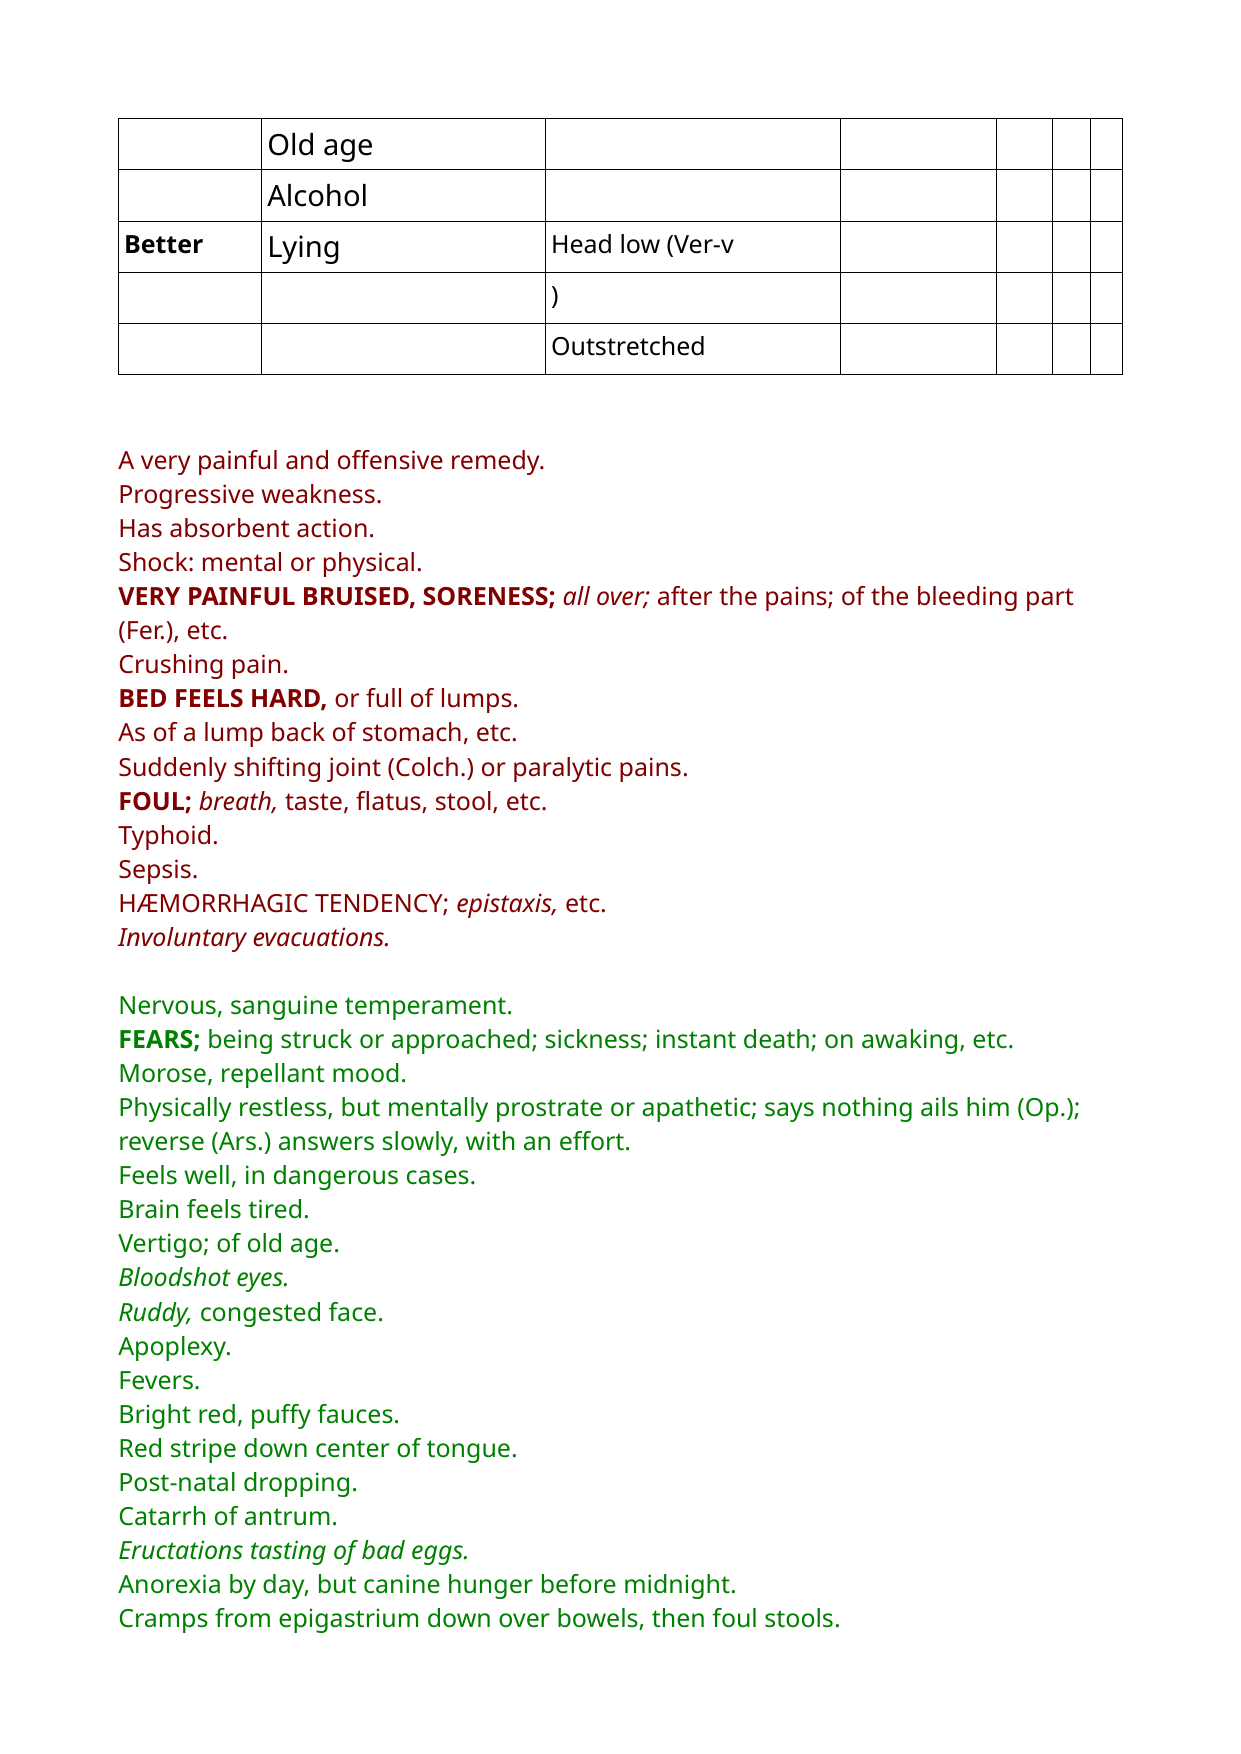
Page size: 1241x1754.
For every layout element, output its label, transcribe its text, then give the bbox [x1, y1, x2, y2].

text Bloodshot eyes. [118, 1260, 1122, 1294]
text A very painful and offensive remedy. [118, 443, 1122, 477]
table_cell [997, 170, 1052, 221]
text Catarrh of antrum. [118, 1498, 1122, 1533]
table_cell [119, 324, 261, 374]
table_cell [1091, 222, 1122, 272]
text As of a lump back of stomach, etc. [118, 715, 1122, 749]
text Physically restless, but mentally prostrate or apathetic; says nothing ails him (Op.); reverse (Ars.) answers slowly, with an effort. [118, 1090, 1122, 1158]
table_cell Alcohol [262, 170, 545, 221]
text BED FEELS HARD, or full of lumps. [118, 681, 1122, 715]
text VERY PAINFUL BRUISED, SORENESS; all over; after the pains; of the bleeding part (Fer.), etc. [118, 579, 1122, 647]
table_cell [841, 273, 996, 323]
table_cell Outstretched [546, 324, 840, 374]
table_cell [262, 273, 545, 323]
text Bright red, puffy fauces. [118, 1396, 1122, 1430]
table_cell [841, 170, 996, 221]
text Sepsis. [118, 851, 1122, 885]
text Red stripe down center of tongue. [118, 1430, 1122, 1464]
text Morose, repellant mood. [118, 1056, 1122, 1090]
table_cell [1053, 170, 1090, 221]
table_cell [997, 222, 1052, 272]
text FEARS; being struck or approached; sickness; instant death; on awaking, etc. [118, 1022, 1122, 1056]
text Anorexia by day, but canine hunger before midnight. [118, 1567, 1122, 1601]
table_cell [1053, 324, 1090, 374]
text Shock: mental or physical. [118, 545, 1122, 579]
table_cell [1091, 324, 1122, 374]
text Ruddy, congested face. [118, 1294, 1122, 1328]
table_cell [997, 273, 1052, 323]
text HÆMORRHAGIC TENDENCY; epistaxis, etc. [118, 885, 1122, 919]
table_cell Lying [262, 222, 545, 272]
text Feels well, in dangerous cases. [118, 1158, 1122, 1192]
table_cell Better [119, 222, 261, 272]
table_cell [997, 324, 1052, 374]
table_cell [841, 324, 996, 374]
text Has absorbent action. [118, 511, 1122, 545]
table_cell [262, 324, 545, 374]
table_cell Head low (Ver-v [546, 222, 840, 272]
table_cell [1053, 222, 1090, 272]
table_cell [546, 119, 840, 169]
table_cell [1091, 273, 1122, 323]
table_cell Old age [262, 119, 545, 169]
table_cell [546, 170, 840, 221]
table_cell [841, 222, 996, 272]
text Fevers. [118, 1362, 1122, 1396]
table_cell [119, 170, 261, 221]
text Eructations tasting of bad eggs. [118, 1533, 1122, 1567]
text Involuntary evacuations. [118, 919, 1122, 953]
text Brain feels tired. [118, 1192, 1122, 1226]
text Apoplexy. [118, 1328, 1122, 1362]
text Typhoid. [118, 817, 1122, 851]
table_cell [119, 119, 261, 169]
text FOUL; breath, taste, flatus, stool, etc. [118, 783, 1122, 817]
text Vertigo; of old age. [118, 1226, 1122, 1260]
table_cell [1053, 119, 1090, 169]
table_cell [1091, 119, 1122, 169]
text Cramps from epigastrium down over bowels, then foul stools. [118, 1601, 1122, 1635]
table_cell ) [546, 273, 840, 323]
text Post-natal dropping. [118, 1464, 1122, 1498]
text Progressive weakness. [118, 477, 1122, 511]
text Nervous, sanguine temperament. [118, 988, 1122, 1022]
text Suddenly shifting joint (Colch.) or paralytic pains. [118, 749, 1122, 783]
table_cell [997, 119, 1052, 169]
table_cell [1091, 170, 1122, 221]
text Crushing pain. [118, 647, 1122, 681]
table_cell [1053, 273, 1090, 323]
table_cell [841, 119, 996, 169]
table_cell [119, 273, 261, 323]
